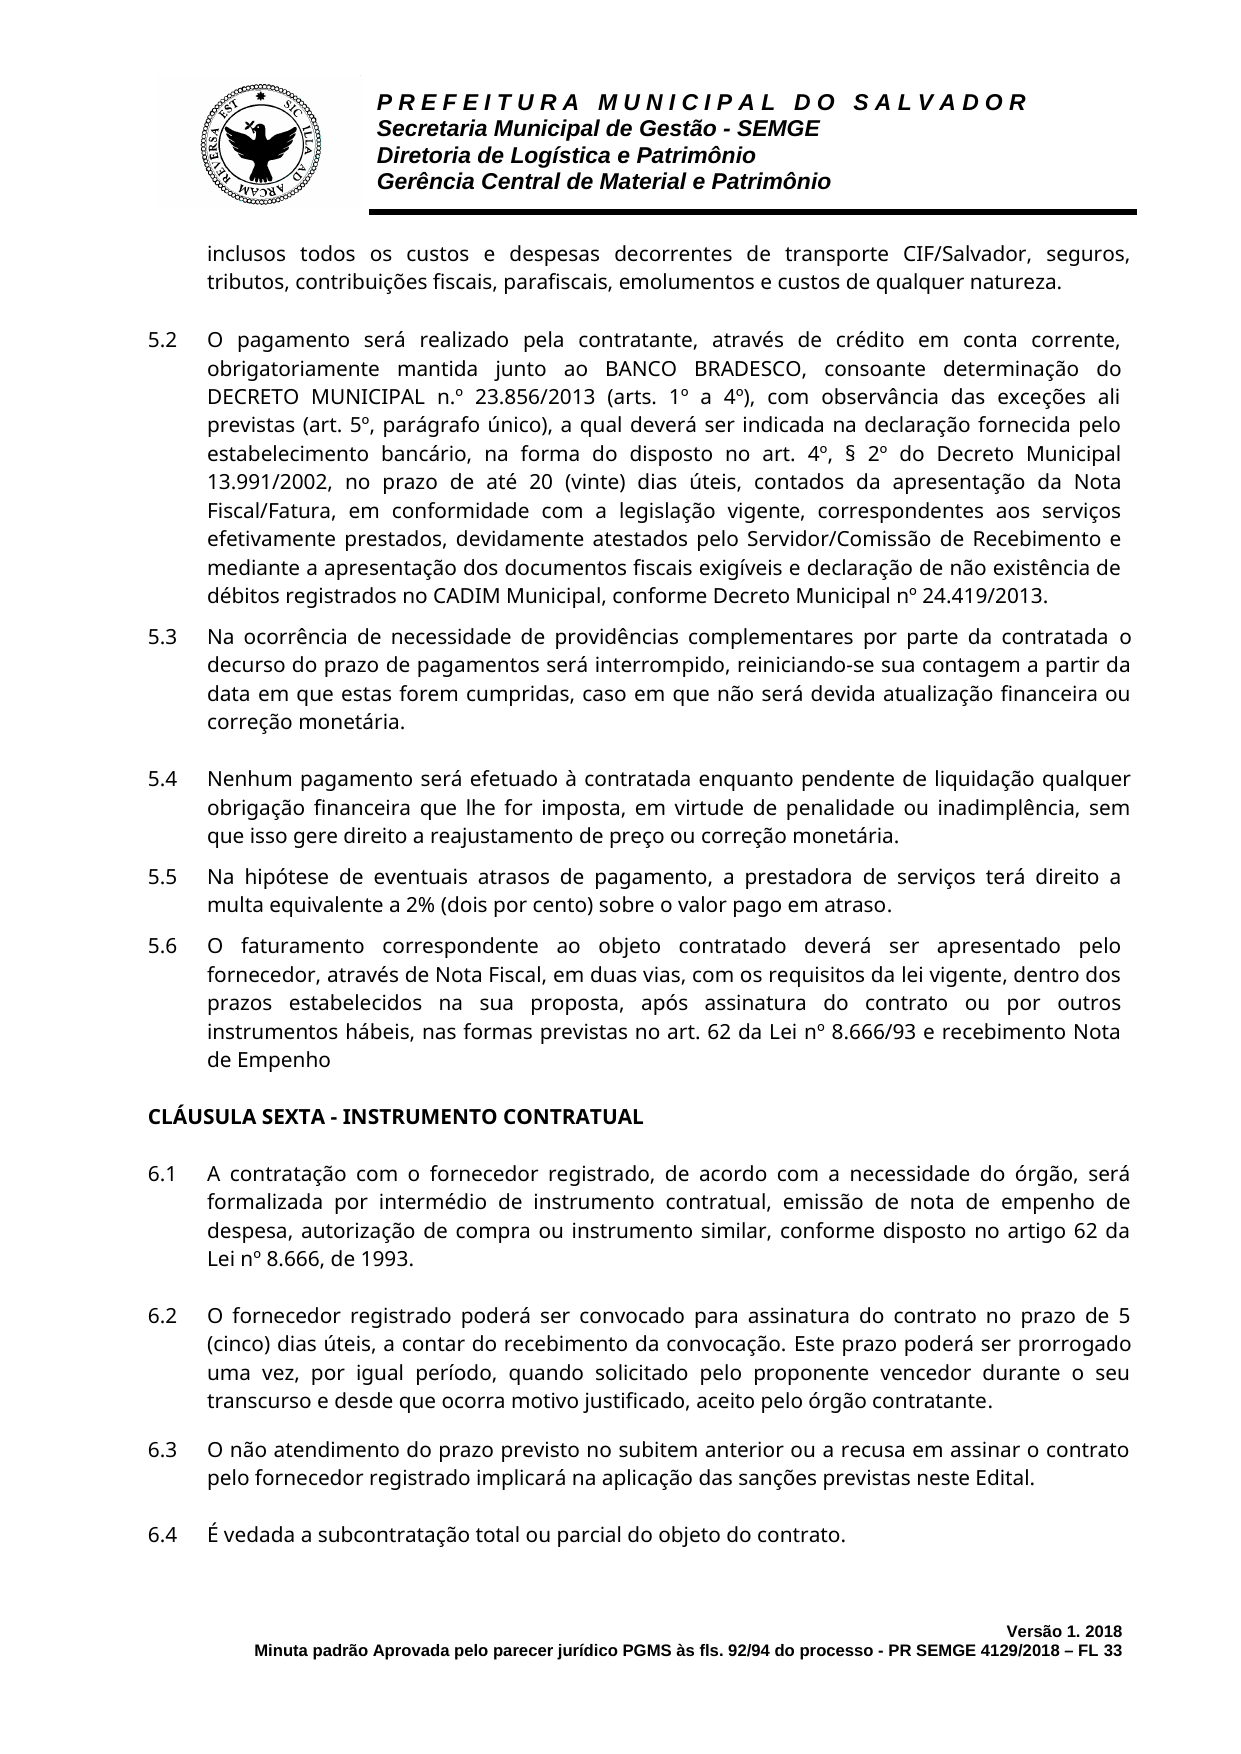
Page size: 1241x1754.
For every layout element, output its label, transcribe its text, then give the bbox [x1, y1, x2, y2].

list Na ocorrência de necessidade de providências complementares por parte da contratada o decurso do prazo de pagamentos será interrompido, reiniciando-se sua contagem a partir da data em que estas forem cumpridas, caso em que não será devida atualização financeira ou correção monetária. [148, 622, 1132, 736]
list O não atendimento do prazo previsto no subitem anterior ou a recusa em assinar o contrato pelo fornecedor registrado implicará na aplicação das sanções previstas neste Edital. [148, 1435, 1132, 1492]
text CLÁUSULA SEXTA - INSTRUMENTO CONTRATUAL [148, 1102, 1132, 1131]
list É vedada a subcontratação total ou parcial do objeto do contrato. [148, 1520, 1132, 1548]
list O fornecedor registrado poderá ser convocado para assinatura do contrato no prazo de 5 (cinco) dias úteis, a contar do recebimento da convocação. Este prazo poderá ser prorrogado uma vez, por igual período, quando solicitado pelo proponente vencedor durante o seu transcurso e desde que ocorra motivo justificado, aceito pelo órgão contratante. [148, 1301, 1132, 1415]
text 5.6 O faturamento correspondente ao objeto contratado deverá ser apresentado pelo fornecedor, através de Nota Fiscal, em duas vias, com os requisitos da lei vigente, dentro dos prazos estabelecidos na sua proposta, após assinatura do contrato ou por outros instrumentos hábeis, nas formas previstas no art. 62 da Lei nº 8.666/93 e recebimento Nota de Empenho [148, 931, 1122, 1074]
list inclusos todos os custos e despesas decorrentes de transporte CIF/Salvador, seguros, tributos, contribuições fiscais, parafiscais, emolumentos e custos de qualquer natureza. [148, 239, 1132, 296]
list Nenhum pagamento será efetuado à contratada enquanto pendente de liquidação qualquer obrigação financeira que lhe for imposta, em virtude de penalidade ou inadimplência, sem que isso gere direito a reajustamento de preço ou correção monetária. [148, 764, 1132, 849]
list Na hipótese de eventuais atrasos de pagamento, a prestadora de serviços terá direito a multa equivalente a 2% (dois por cento) sobre o valor pago em atraso. [148, 862, 1122, 919]
list A contratação com o fornecedor registrado, de acordo com a necessidade do órgão, será formalizada por intermédio de instrumento contratual, emissão de nota de empenho de despesa, autorização de compra ou instrumento similar, conforme disposto no artigo 62 da Lei nº 8.666, de 1993. [148, 1159, 1132, 1273]
picture [155, 75, 362, 209]
list O pagamento será realizado pela contratante, através de crédito em conta corrente, obrigatoriamente mantida junto ao BANCO BRADESCO, consoante determinação do DECRETO MUNICIPAL n.º 23.856/2013 (arts. 1º a 4º), com observância das exceções ali previstas (art. 5º, parágrafo único), a qual deverá ser indicada na declaração fornecida pelo estabelecimento bancário, na forma do disposto no art. 4º, § 2º do Decreto Municipal 13.991/2002, no prazo de até 20 (vinte) dias úteis, contados da apresentação da Nota Fiscal/Fatura, em conformidade com a legislação vigente, correspondentes aos serviços efetivamente prestados, devidamente atestados pelo Servidor/Comissão de Recebimento e mediante a apresentação dos documentos fiscais exigíveis e declaração de não existência de débitos registrados no CADIM Municipal, conforme Decreto Municipal nº 24.419/2013. [148, 325, 1122, 609]
